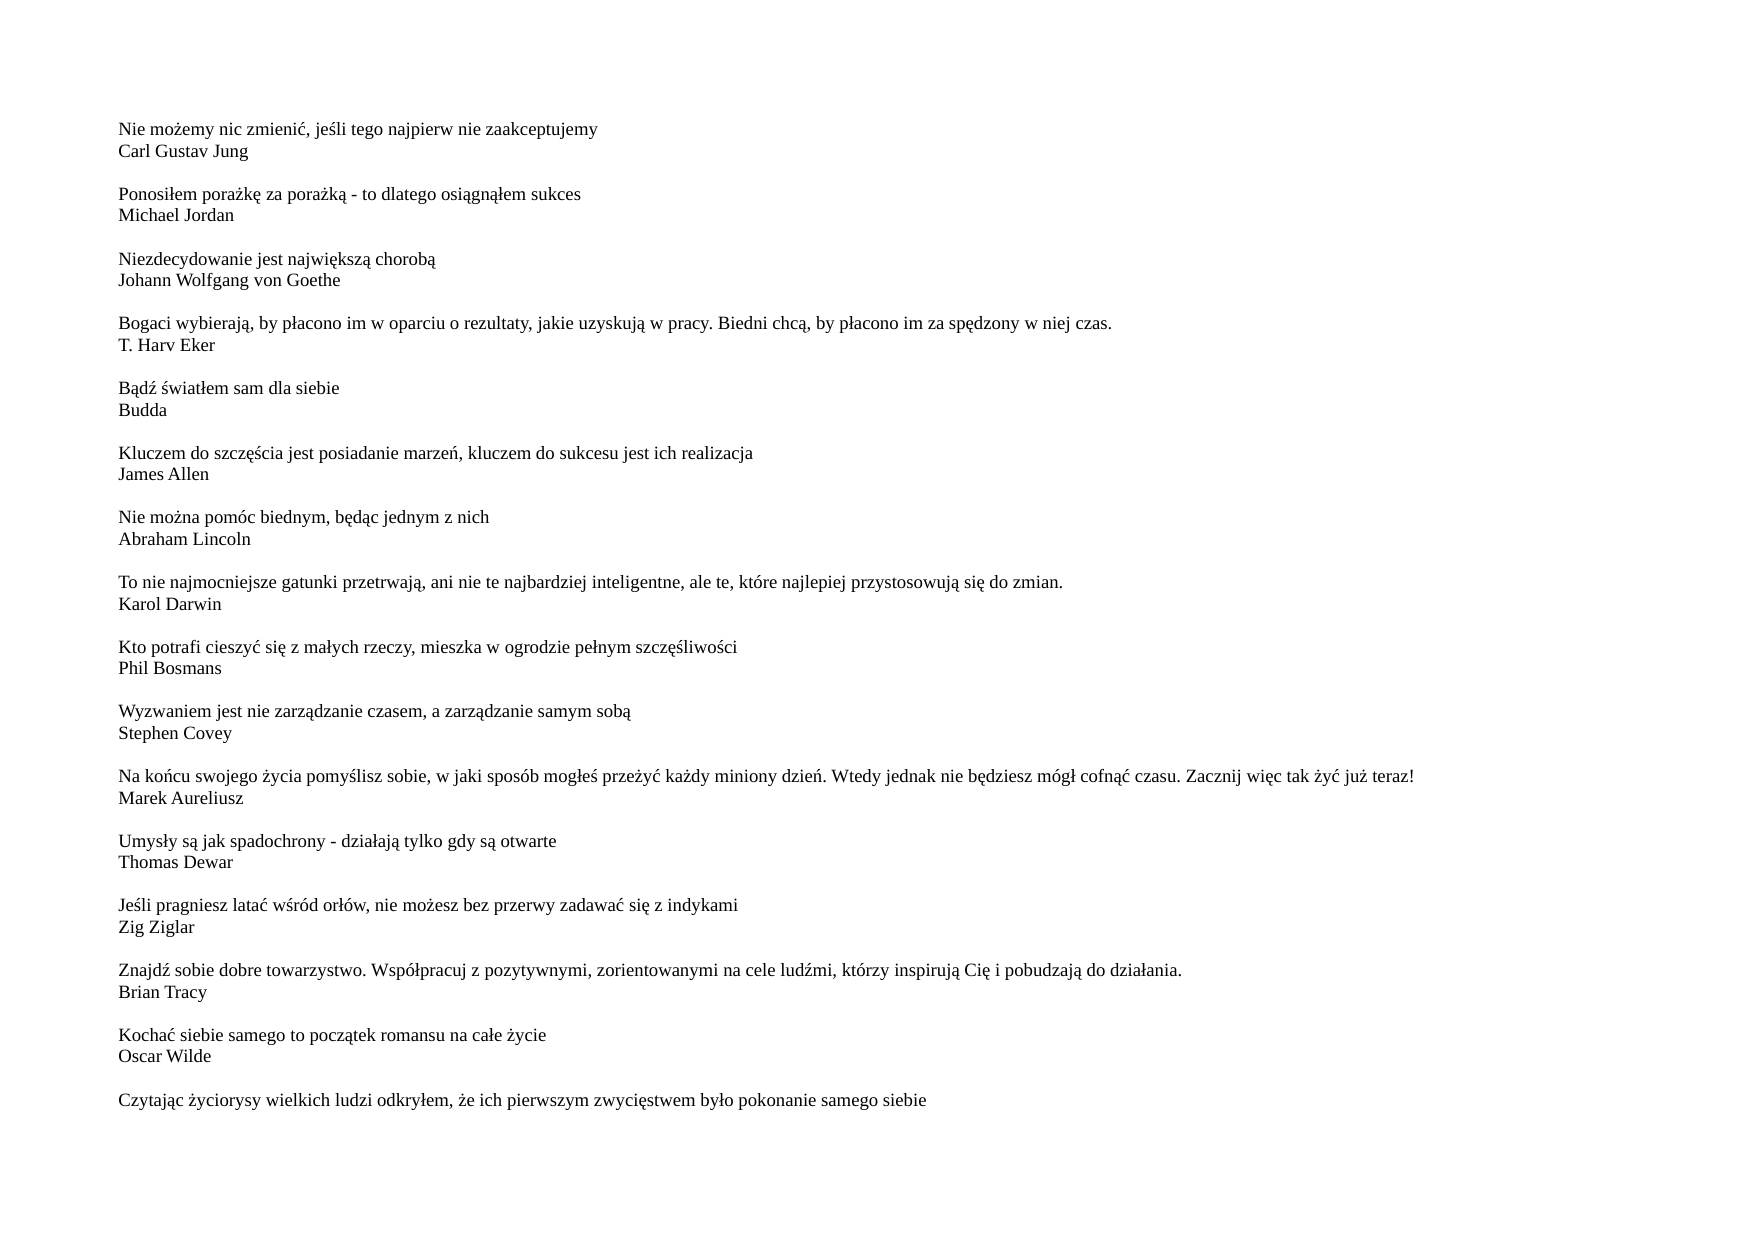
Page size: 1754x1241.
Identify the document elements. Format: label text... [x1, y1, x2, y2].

text Czytając życiorysy wielkich ludzi odkryłem, że ich pierwszym zwycięstwem było pokonanie samego siebie [118, 1088, 1636, 1110]
text Stephen Covey [118, 722, 1636, 743]
text Phil Bosmans [118, 657, 1636, 679]
text Oscar Wilde [118, 1045, 1636, 1067]
text Znajdź sobie dobre towarzystwo. Współpracuj z pozytywnymi, zorientowanymi na cele ludźmi, którzy inspirują Cię i pobudzają do działania. [118, 959, 1636, 981]
text Thomas Dewar [118, 851, 1636, 873]
text Bądź światłem sam dla siebie [118, 377, 1636, 398]
text Kluczem do szczęścia jest posiadanie marzeń, kluczem do sukcesu jest ich realizacja [118, 442, 1636, 463]
text Ponosiłem porażkę za porażką - to dlatego osiągnąłem sukces [118, 183, 1636, 204]
text Zig Ziglar [118, 916, 1636, 937]
text Bogaci wybierają, by płacono im w oparciu o rezultaty, jakie uzyskują w pracy. Biedni chcą, by płacono im za spędzony w niej czas. [118, 312, 1636, 334]
text Umysły są jak spadochrony - działają tylko gdy są otwarte [118, 830, 1636, 851]
text Marek Aureliusz [118, 787, 1636, 808]
text To nie najmocniejsze gatunki przetrwają, ani nie te najbardziej inteligentne, ale te, które najlepiej przystosowują się do zmian. [118, 571, 1636, 592]
text T. Harv Eker [118, 334, 1636, 355]
text Johann Wolfgang von Goethe [118, 269, 1636, 291]
text Kochać siebie samego to początek romansu na całe życie [118, 1024, 1636, 1045]
text Brian Tracy [118, 981, 1636, 1002]
text Wyzwaniem jest nie zarządzanie czasem, a zarządzanie samym sobą [118, 700, 1636, 722]
text Na końcu swojego życia pomyślisz sobie, w jaki sposób mogłeś przeżyć każdy miniony dzień. Wtedy jednak nie będziesz mógł cofnąć czasu. Zacznij więc tak żyć już teraz! [118, 765, 1636, 787]
text Carl Gustav Jung [118, 140, 1636, 161]
text Kto potrafi cieszyć się z małych rzeczy, mieszka w ogrodzie pełnym szczęśliwości [118, 636, 1636, 657]
text Abraham Lincoln [118, 528, 1636, 549]
text Karol Darwin [118, 592, 1636, 614]
text Nie można pomóc biednym, będąc jednym z nich [118, 506, 1636, 528]
text Nie możemy nic zmienić, jeśli tego najpierw nie zaakceptujemy [118, 118, 1636, 140]
text James Allen [118, 463, 1636, 485]
text Michael Jordan [118, 204, 1636, 226]
text Niezdecydowanie jest największą chorobą [118, 247, 1636, 269]
text Jeśli pragniesz latać wśród orłów, nie możesz bez przerwy zadawać się z indykami [118, 894, 1636, 916]
text Budda [118, 398, 1636, 420]
